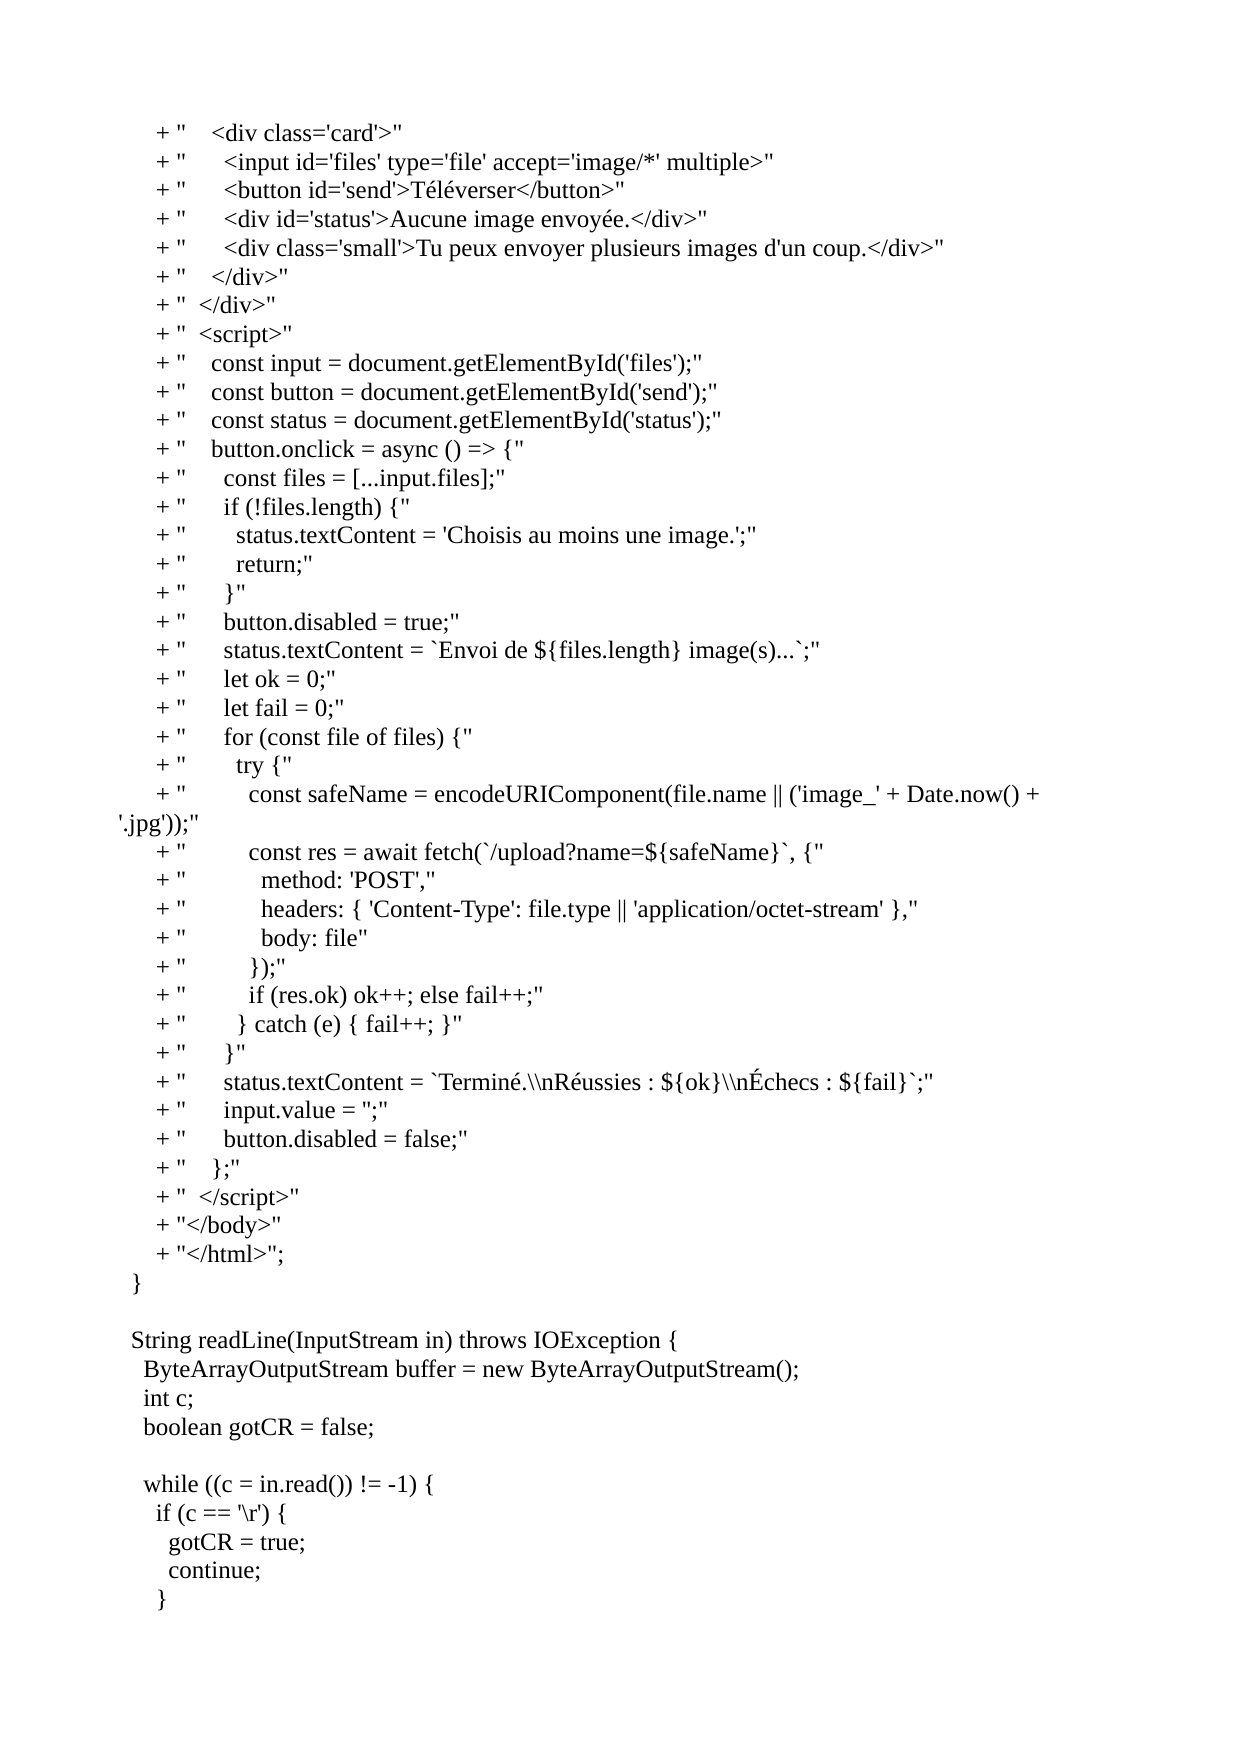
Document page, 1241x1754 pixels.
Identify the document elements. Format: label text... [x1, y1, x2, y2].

text + " let fail = 0;" [118, 693, 1122, 722]
text + " try {" [118, 751, 1122, 779]
text + " method: 'POST'," [118, 866, 1122, 894]
text + " });" [118, 952, 1122, 981]
text int c; [118, 1383, 1122, 1412]
text + " const input = document.getElementById('files');" [118, 348, 1122, 377]
text + " button.disabled = false;" [118, 1124, 1122, 1153]
text + " <div class='small'>Tu peux envoyer plusieurs images d'un coup.</div>" [118, 233, 1122, 262]
text boolean gotCR = false; [118, 1412, 1122, 1441]
text + " status.textContent = `Terminé.\\nRéussies : ${ok}\\nÉchecs : ${fail}`;" [118, 1067, 1122, 1096]
text + " const button = document.getElementById('send');" [118, 377, 1122, 406]
text + " status.textContent = `Envoi de ${files.length} image(s)...`;" [118, 636, 1122, 664]
text + " const files = [...input.files];" [118, 463, 1122, 492]
text } [118, 1268, 1122, 1297]
text + " return;" [118, 549, 1122, 578]
text continue; [118, 1556, 1122, 1584]
text + " const safeName = encodeURIComponent(file.name || ('image_' + Date.now() + '.jpg'));" [118, 779, 1122, 837]
text while ((c = in.read()) != -1) { [118, 1469, 1122, 1498]
text + " input.value = '';" [118, 1096, 1122, 1124]
text + " for (const file of files) {" [118, 722, 1122, 751]
text + " status.textContent = 'Choisis au moins une image.';" [118, 521, 1122, 549]
text if (c == '\r') { [118, 1498, 1122, 1527]
text + " let ok = 0;" [118, 664, 1122, 693]
text + " </div>" [118, 262, 1122, 291]
text + " <button id='send'>Téléverser</button>" [118, 176, 1122, 204]
text + " <div class='card'>" [118, 118, 1122, 147]
text + " <div id='status'>Aucune image envoyée.</div>" [118, 204, 1122, 233]
text ByteArrayOutputStream buffer = new ByteArrayOutputStream(); [118, 1354, 1122, 1383]
text + " }" [118, 578, 1122, 607]
text + " button.disabled = true;" [118, 607, 1122, 636]
text + " body: file" [118, 923, 1122, 952]
text + " headers: { 'Content-Type': file.type || 'application/octet-stream' }," [118, 894, 1122, 923]
text + " } catch (e) { fail++; }" [118, 1009, 1122, 1038]
text + " <script>" [118, 319, 1122, 348]
text + "</body>" [118, 1211, 1122, 1239]
text + " const res = await fetch(`/upload?name=${safeName}`, {" [118, 837, 1122, 866]
text + " </script>" [118, 1182, 1122, 1211]
text String readLine(InputStream in) throws IOException { [118, 1326, 1122, 1354]
text + " }" [118, 1038, 1122, 1067]
text + " button.onclick = async () => {" [118, 434, 1122, 463]
text + " if (res.ok) ok++; else fail++;" [118, 981, 1122, 1009]
text + "</html>"; [118, 1239, 1122, 1268]
text + " <input id='files' type='file' accept='image/*' multiple>" [118, 147, 1122, 176]
text + " </div>" [118, 291, 1122, 319]
text + " const status = document.getElementById('status');" [118, 406, 1122, 434]
text gotCR = true; [118, 1527, 1122, 1556]
text + " if (!files.length) {" [118, 492, 1122, 521]
text } [118, 1584, 1122, 1613]
text + " };" [118, 1153, 1122, 1182]
